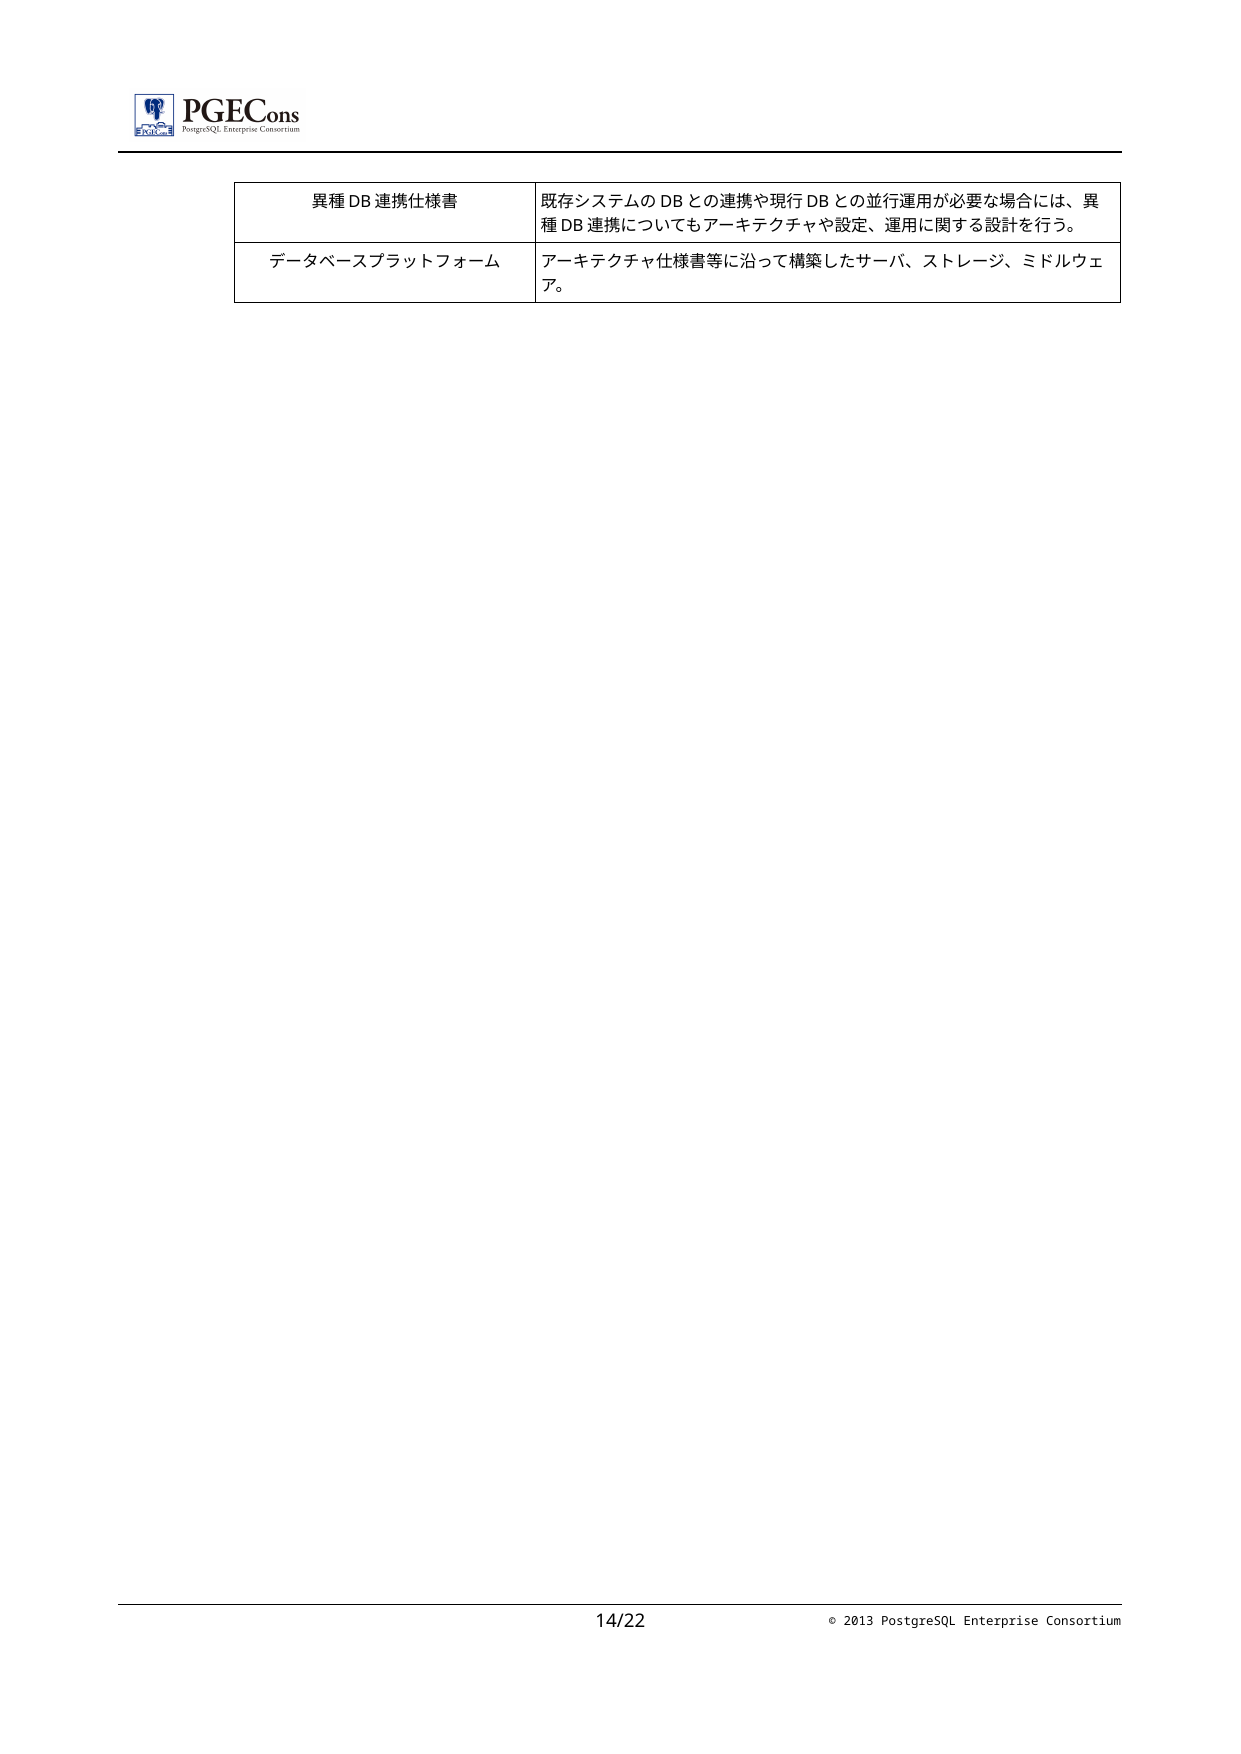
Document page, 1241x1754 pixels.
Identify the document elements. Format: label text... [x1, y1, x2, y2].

table_cell アーキテクチャ仕様書等に沿って構築したサーバ、ストレージ、ミドルウェア。 [536, 243, 1120, 302]
picture [128, 88, 306, 142]
table_cell 既存システムのDBとの連携や現行DBとの並行運用が必要な場合には、異種DB連携についてもアーキテクチャや設定、運用に関する設計を行う。 [536, 183, 1120, 242]
table_cell 異種DB連携仕様書 [235, 183, 535, 242]
table_cell データベースプラットフォーム [235, 243, 535, 302]
